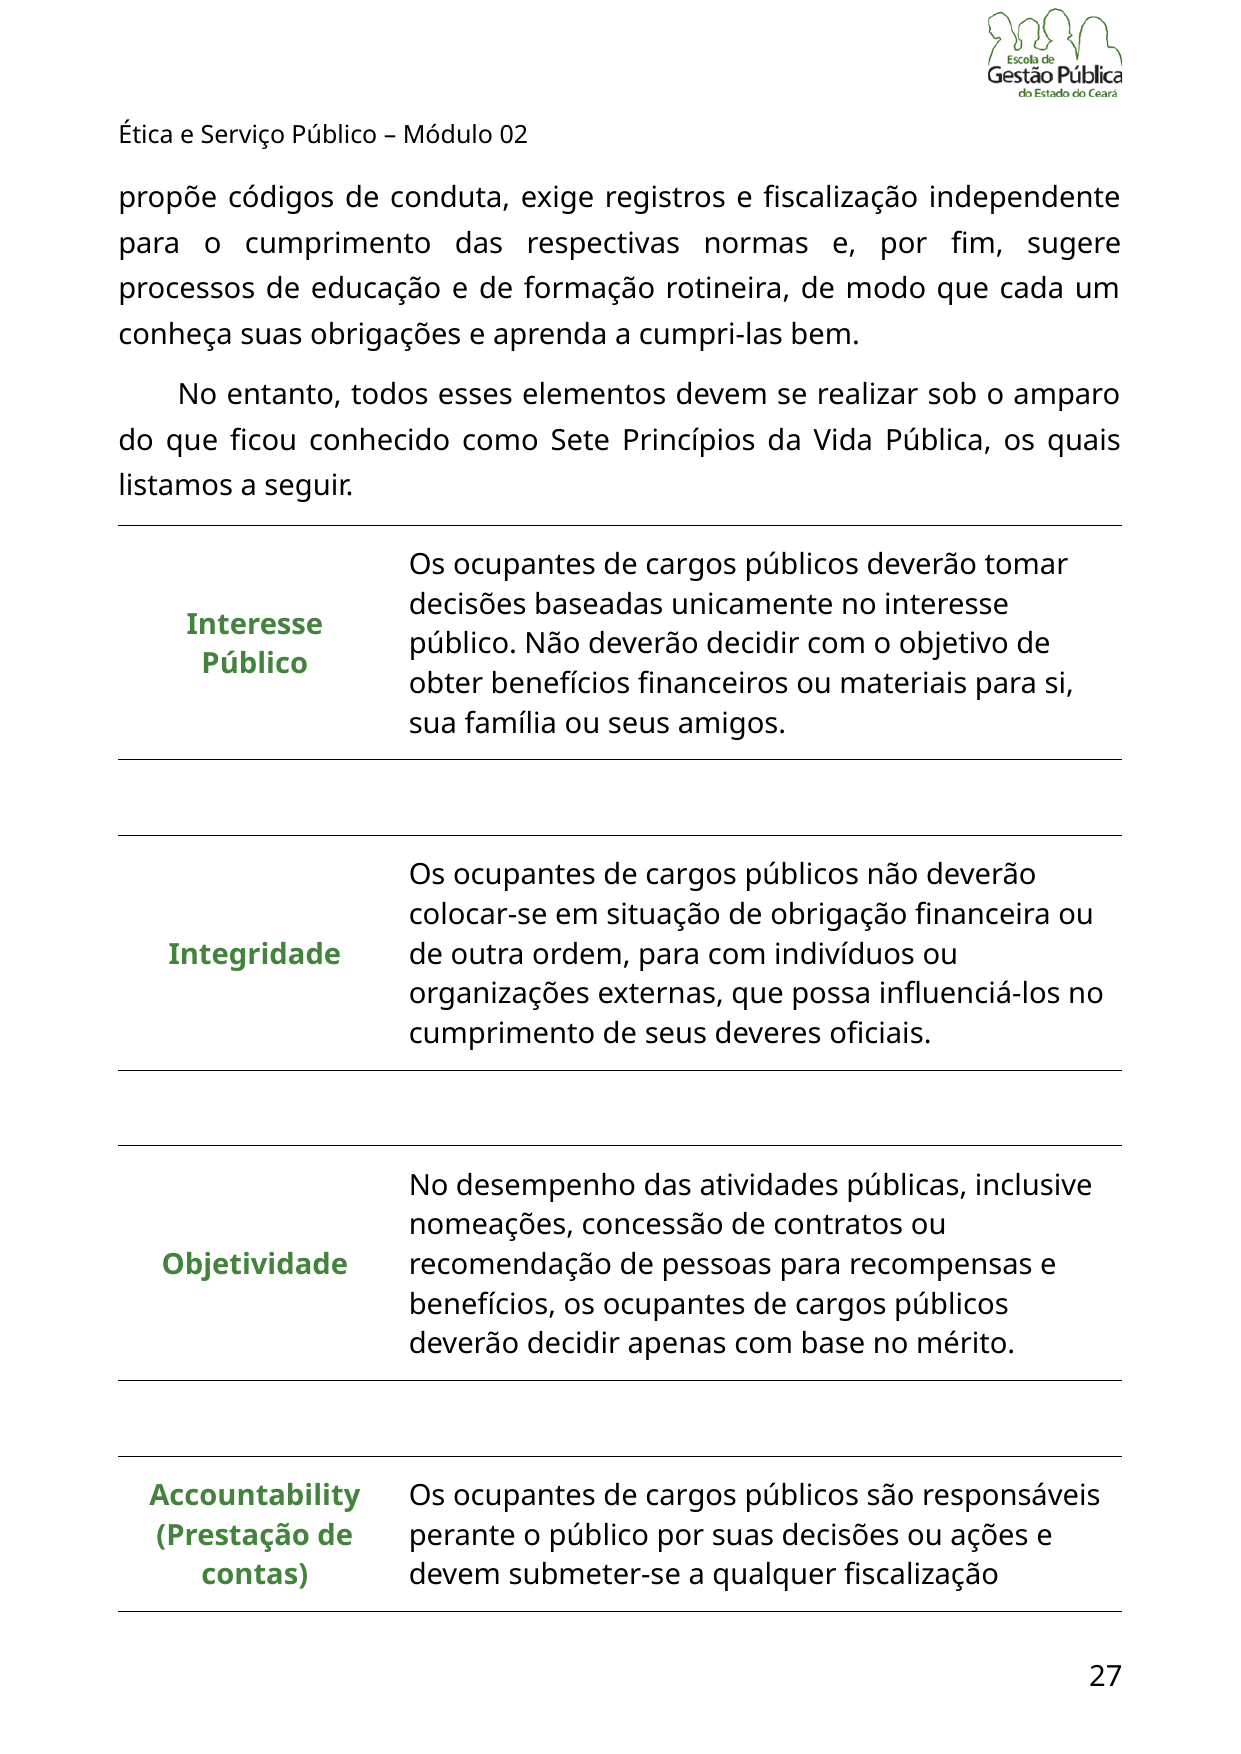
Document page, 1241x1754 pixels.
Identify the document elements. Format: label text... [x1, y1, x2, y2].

table_cell Objetividade [118, 1146, 391, 1380]
table_cell Os ocupantes de cargos públicos são responsáveis perante o público por suas decisões ou ações e devem submeter-se a qualquer fiscalização [391, 1457, 1122, 1611]
table_cell No desempenho das atividades públicas, inclusive nomeações, concessão de contratos ou recomendação de pessoas para recompensas e benefícios, os ocupantes de cargos públicos deverão decidir apenas com base no mérito. [391, 1146, 1122, 1380]
text propõe códigos de conduta, exige registros e fiscalização independente para o cumprimento das respectivas normas e, por fim, sugere processos de educação e de formação rotineira, de modo que cada um conheça suas obrigações e aprenda a cumpri-las bem. [118, 176, 1122, 353]
table_cell [391, 1381, 1122, 1456]
table_cell [118, 1381, 391, 1456]
table_header Os ocupantes de cargos públicos deverão tomar decisões baseadas unicamente no interesse público. Não deverão decidir com o objetivo de obter benefícios financeiros ou materiais para si, sua família ou seus amigos. [391, 526, 1122, 759]
table_cell [118, 760, 391, 835]
table_cell [118, 1071, 391, 1145]
table_cell Accountability (Prestação de contas) [118, 1457, 391, 1611]
table_cell [391, 760, 1122, 835]
table_header Interesse Público [118, 526, 391, 759]
table_cell Os ocupantes de cargos públicos não deverão colocar-se em situação de obrigação financeira ou de outra ordem, para com indivíduos ou organizações externas, que possa influenciá-los no cumprimento de seus deveres oficiais. [391, 836, 1122, 1069]
picture [118, 8, 1123, 97]
table_cell [391, 1071, 1122, 1145]
table_cell Integridade [118, 836, 391, 1069]
text No entanto, todos esses elementos devem se realizar sob o amparo do que ficou conhecido como Sete Princípios da Vida Pública, os quais listamos a seguir. [118, 373, 1122, 504]
